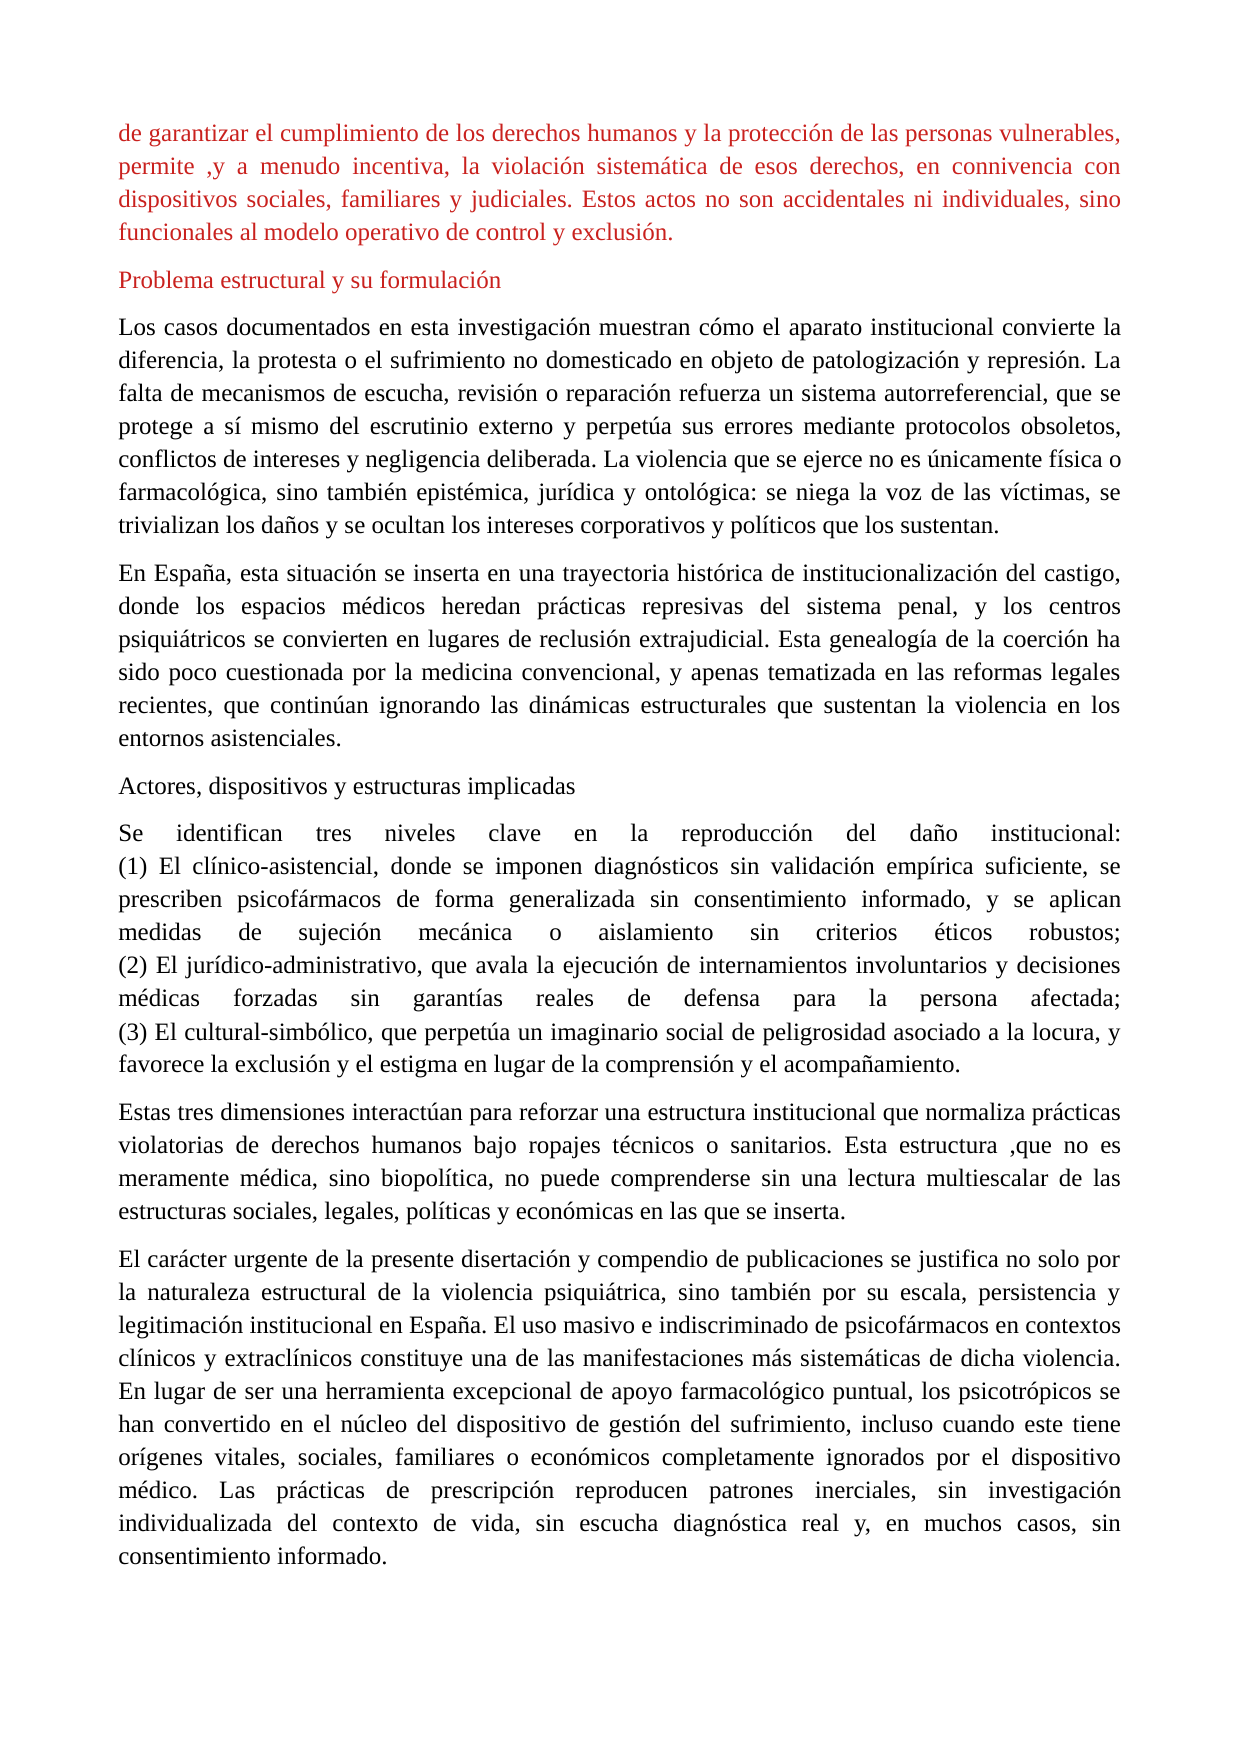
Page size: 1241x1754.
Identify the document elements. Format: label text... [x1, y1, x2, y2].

text Problema estructural y su formulación [118, 265, 1122, 293]
text Los casos documentados en esta investigación muestran cómo el aparato institucional convierte la diferencia, la protesta o el sufrimiento no domesticado en objeto de patologización y represión. La falta de mecanismos de escucha, revisión o reparación refuerza un sistema autorreferencial, que se protege a sí mismo del escrutinio externo y perpetúa sus errores mediante protocolos obsoletos, conflictos de intereses y negligencia deliberada. La violencia que se ejerce no es únicamente física o farmacológica, sino también epistémica, jurídica y ontológica: se niega la voz de las víctimas, se trivializan los daños y se ocultan los intereses corporativos y políticos que los sustentan. [118, 312, 1122, 539]
text Actores, dispositivos y estructuras implicadas [118, 771, 1122, 799]
text Estas tres dimensiones interactúan para reforzar una estructura institucional que normaliza prácticas violatorias de derechos humanos bajo ropajes técnicos o sanitarios. Esta estructura ,que no es meramente médica, sino biopolítica, no puede comprenderse sin una lectura multiescalar de las estructuras sociales, legales, políticas y económicas en las que se inserta. [118, 1097, 1122, 1225]
text El carácter urgente de la presente disertación y compendio de publicaciones se justifica no solo por la naturaleza estructural de la violencia psiquiátrica, sino también por su escala, persistencia y legitimación institucional en España. El uso masivo e indiscriminado de psicofármacos en contextos clínicos y extraclínicos constituye una de las manifestaciones más sistemáticas de dicha violencia. En lugar de ser una herramienta excepcional de apoyo farmacológico puntual, los psicotrópicos se han convertido en el núcleo del dispositivo de gestión del sufrimiento, incluso cuando este tiene orígenes vitales, sociales, familiares o económicos completamente ignorados por el dispositivo médico. Las prácticas de prescripción reproducen patrones inerciales, sin investigación individualizada del contexto de vida, sin escucha diagnóstica real y, en muchos casos, sin consentimiento informado. [118, 1244, 1122, 1570]
text Se identifican tres niveles clave en la reproducción del daño institucional: (1) El clínico-asistencial, donde se imponen diagnósticos sin validación empírica suficiente, se prescriben psicofármacos de forma generalizada sin consentimiento informado, y se aplican medidas de sujeción mecánica o aislamiento sin criterios éticos robustos; (2) El jurídico-administrativo, que avala la ejecución de internamientos involuntarios y decisiones médicas forzadas sin garantías reales de defensa para la persona afectada; (3) El cultural-simbólico, que perpetúa un imaginario social de peligrosidad asociado a la locura, y favorece la exclusión y el estigma en lugar de la comprensión y el acompañamiento. [118, 818, 1122, 1078]
text En España, esta situación se inserta en una trayectoria histórica de institucionalización del castigo, donde los espacios médicos heredan prácticas represivas del sistema penal, y los centros psiquiátricos se convierten en lugares de reclusión extrajudicial. Esta genealogía de la coerción ha sido poco cuestionada por la medicina convencional, y apenas tematizada en las reformas legales recientes, que continúan ignorando las dinámicas estructurales que sustentan la violencia en los entornos asistenciales. [118, 558, 1122, 752]
text de garantizar el cumplimiento de los derechos humanos y la protección de las personas vulnerables, permite ,y a menudo incentiva, la violación sistemática de esos derechos, en connivencia con dispositivos sociales, familiares y judiciales. Estos actos no son accidentales ni individuales, sino funcionales al modelo operativo de control y exclusión. [118, 118, 1122, 246]
